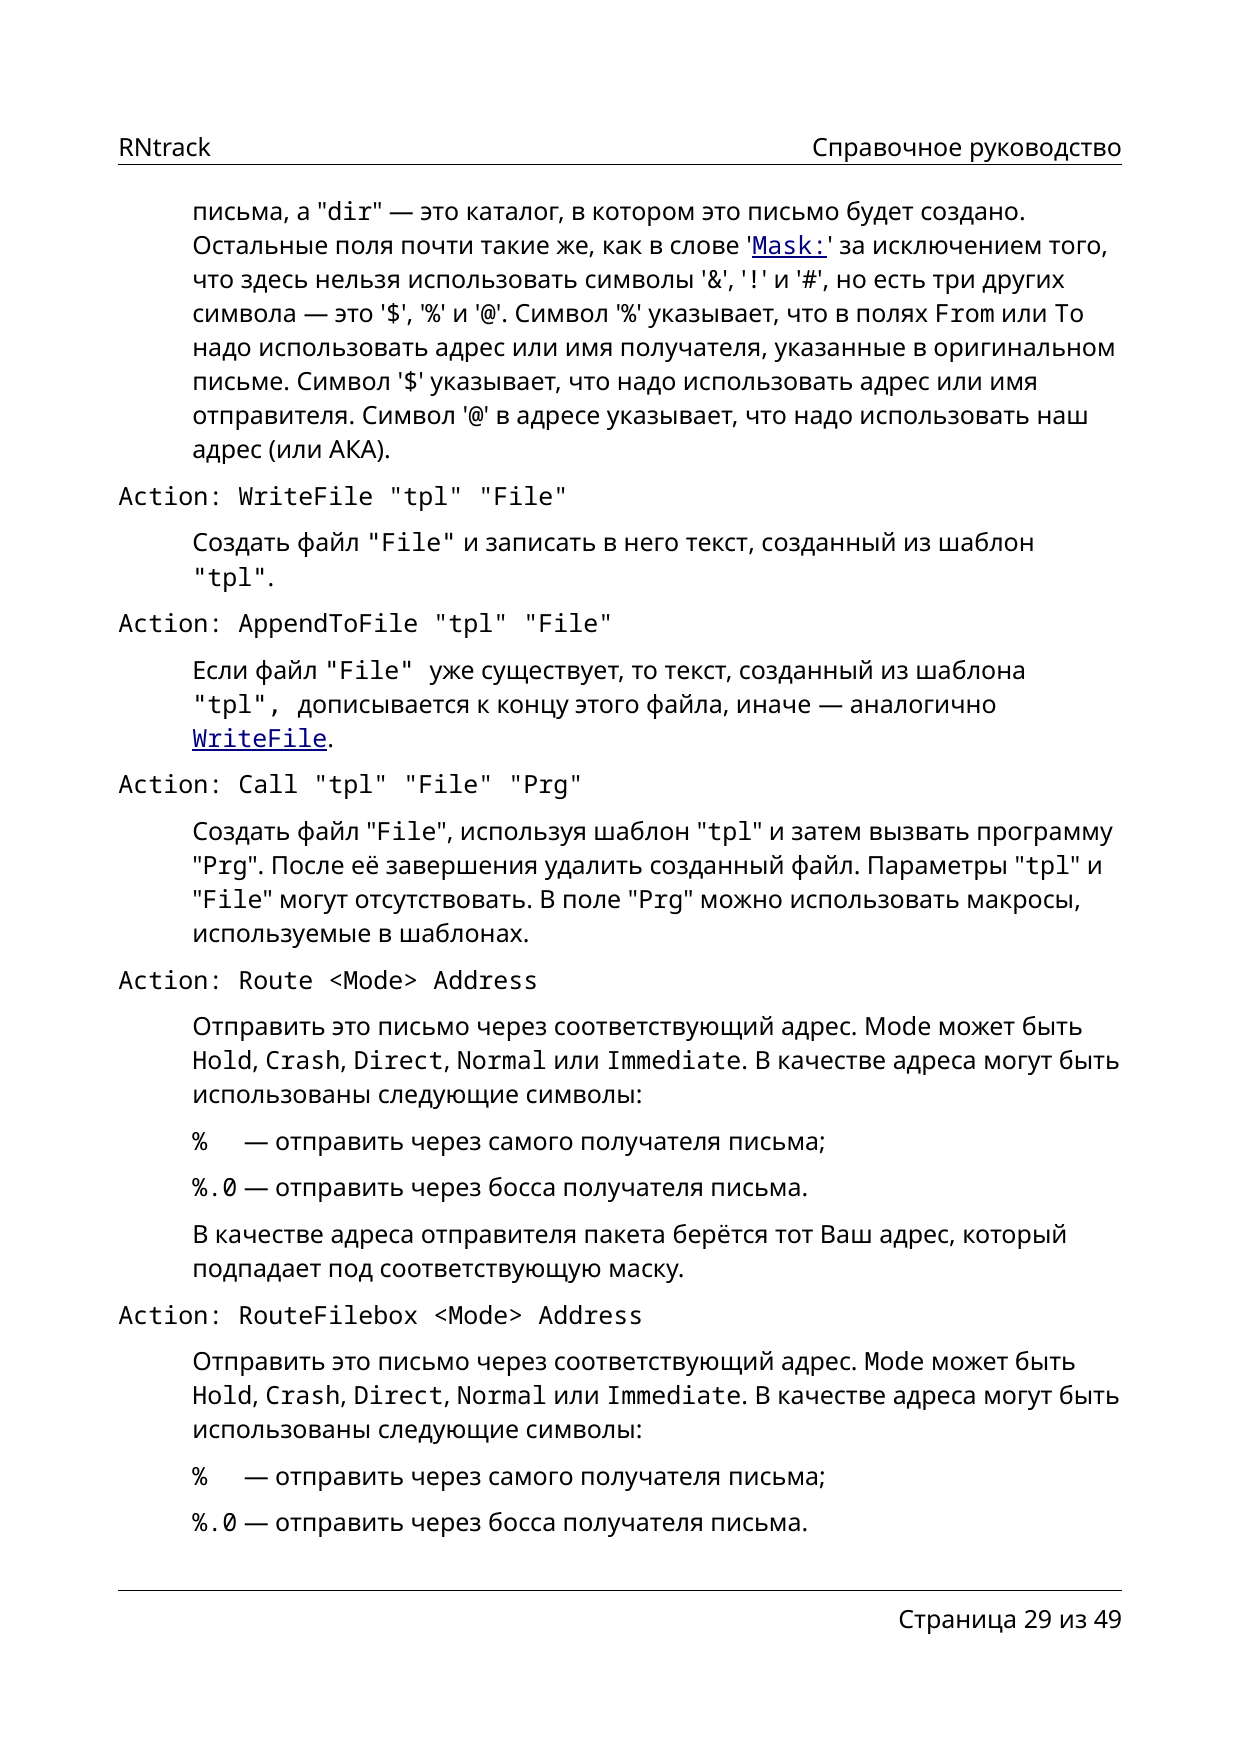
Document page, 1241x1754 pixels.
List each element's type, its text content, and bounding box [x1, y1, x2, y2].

text % — отправить через самого получателя письма; [192, 1458, 1122, 1493]
text Action: AppendToFile "tpl" "File" [118, 606, 1122, 640]
text % — отправить через самого получателя письма; [192, 1123, 1122, 1158]
text Отправить это письмо через соответствующий адрес. Mode может быть Hold, Crash, Direct, Normal или Immediate. В качестве адреса могут быть использованы следующие символы: [192, 1344, 1122, 1446]
text Создать файл "File" и записать в него текст, созданный из шаблон "tpl". [192, 525, 1122, 593]
text письма, а "dir" — это каталог, в котором это письмо будет создано. Остальные поля почти такие же, как в слове 'Mask:' за исключением того, что здесь нельзя использовать символы '&', '!' и '#', но есть три других символа — это '$', '%' и '@'. Символ '%' указывает, что в полях From или To надо использовать адрес или имя получателя, указанные в оригинальном письме. Символ '$' указывает, что надо использовать адрес или имя отправителя. Символ '@' в адресе указывает, что надо использовать наш адрес (или АКА). [192, 193, 1122, 466]
text Action: RouteFilebox <Mode> Address [118, 1297, 1122, 1331]
text %.0 — отправить через босса получателя письма. [192, 1505, 1122, 1539]
text В качестве адреса отправителя пакета берётся тот Ваш адрес, который подпадает под соответствующую маску. [192, 1217, 1122, 1285]
text Если файл "File" уже существует, то текст, созданный из шаблона "tpl", дописывается к концу этого файла, иначе — аналогично WriteFile. [192, 652, 1122, 754]
text Action: WriteFile "tpl" "File" [118, 478, 1122, 513]
text Action: Call "tpl" "File" "Prg" [118, 767, 1122, 801]
text Action: Route <Mode> Address [118, 962, 1122, 996]
text Создать файл "File", используя шаблон "tpl" и затем вызвать программу "Prg". После её завершения удалить созданный файл. Параметры "tpl" и "File" могут отсутствовать. В поле "Prg" можно использовать макросы, используемые в шаблонах. [192, 813, 1122, 950]
text Отправить это письмо через соответствующий адрес. Mode может быть Hold, Crash, Direct, Normal или Immediate. В качестве адреса могут быть использованы следующие символы: [192, 1009, 1122, 1111]
text %.0 — отправить через босса получателя письма. [192, 1170, 1122, 1204]
